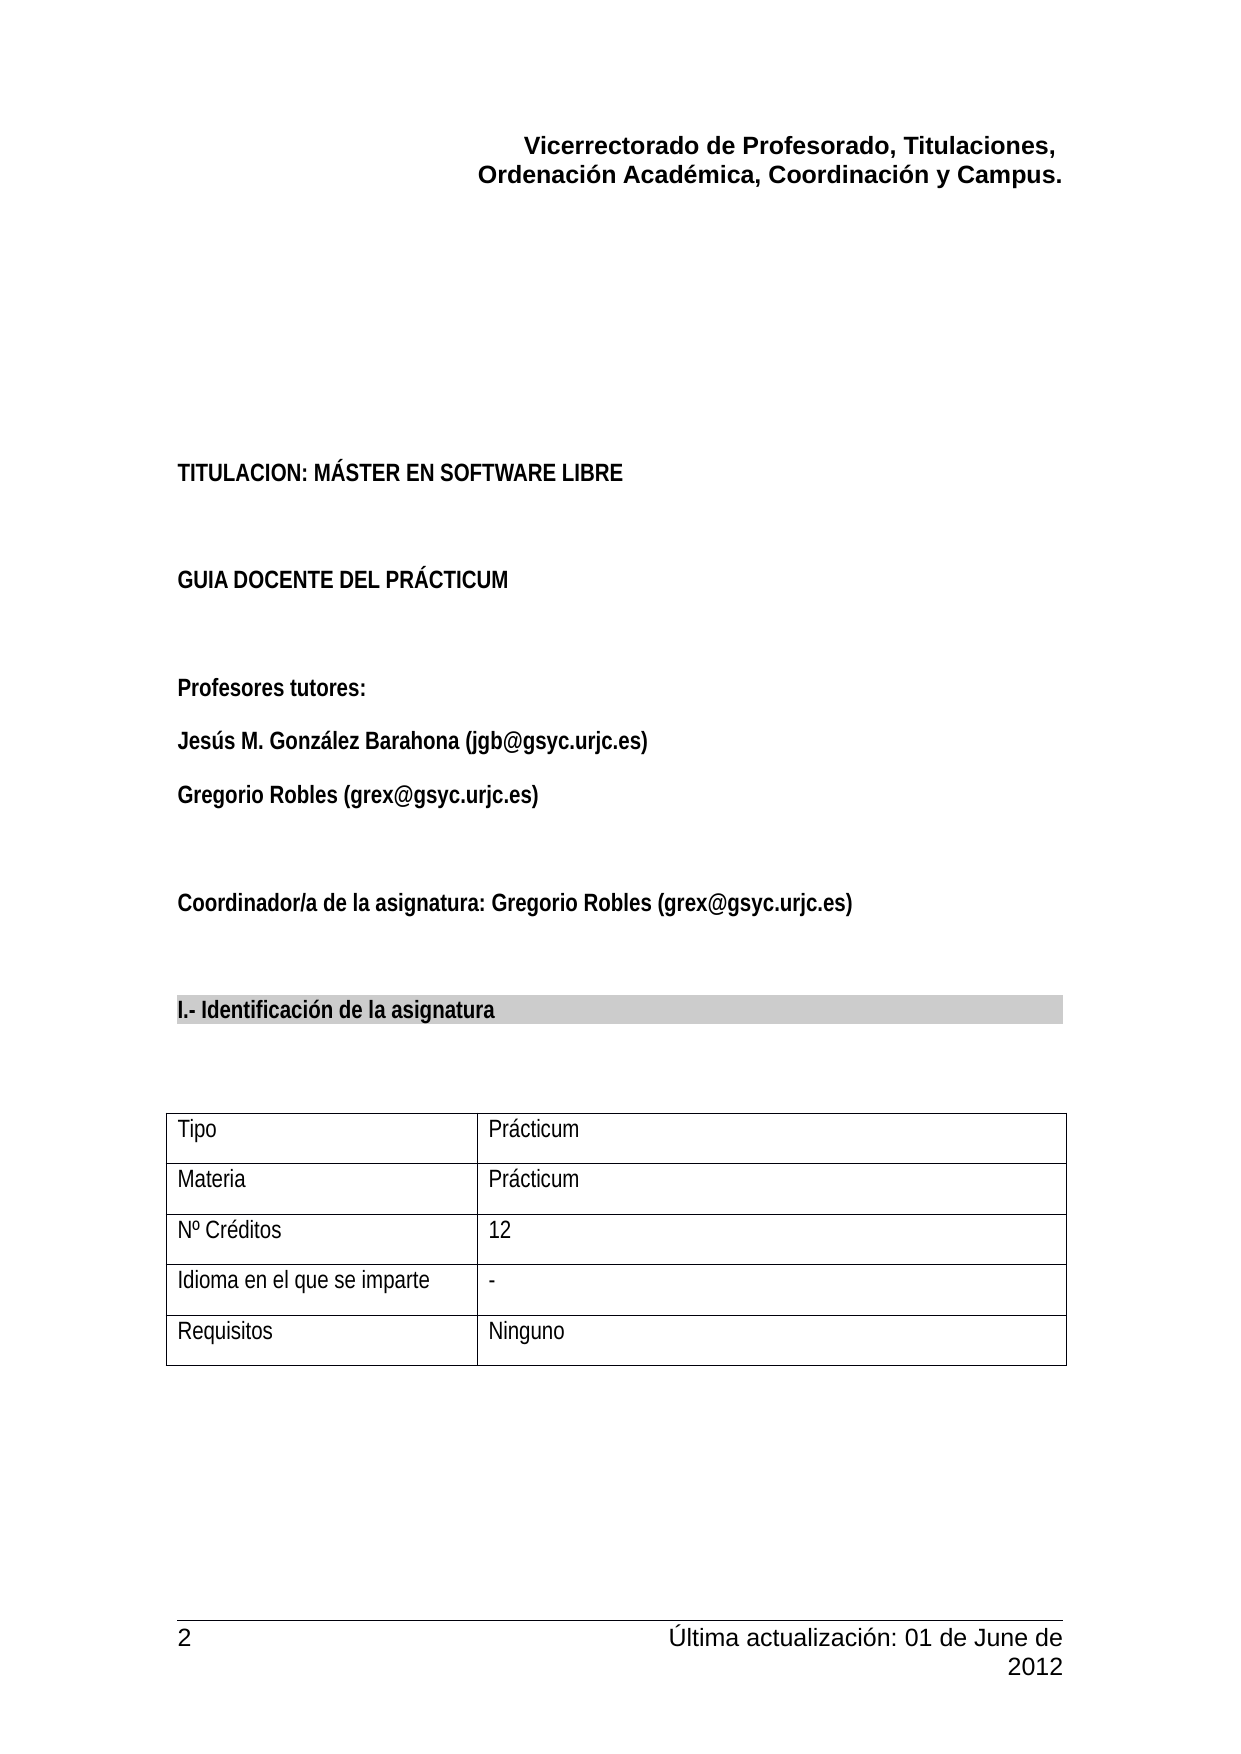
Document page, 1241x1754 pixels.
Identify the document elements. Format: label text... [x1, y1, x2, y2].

text Profesores tutores: [177, 673, 1063, 701]
text TITULACION: MÁSTER EN SOFTWARE LIBRE [177, 458, 1063, 486]
text Coordinador/a de la asignatura: Gregorio Robles (grex@gsyc.urjc.es) [177, 888, 1063, 916]
table_cell Idioma en el que se imparte [167, 1265, 477, 1315]
text Jesús M. González Barahona (jgb@gsyc.urjc.es) [177, 726, 1063, 755]
table_header Tipo [167, 1114, 477, 1163]
table_cell - [478, 1265, 1066, 1315]
table_cell Prácticum [478, 1164, 1066, 1214]
table_cell Materia [167, 1164, 477, 1214]
text Gregorio Robles (grex@gsyc.urjc.es) [177, 780, 1063, 809]
table_cell Nº Créditos [167, 1215, 477, 1264]
text I.- Identificación de la asignatura [177, 995, 1063, 1024]
text GUIA DOCENTE DEL PRÁCTICUM [177, 565, 1063, 594]
table_cell Requisitos [167, 1316, 477, 1365]
table_header Prácticum [478, 1114, 1066, 1163]
table_cell 12 [478, 1215, 1066, 1264]
table_cell Ninguno [478, 1316, 1066, 1365]
